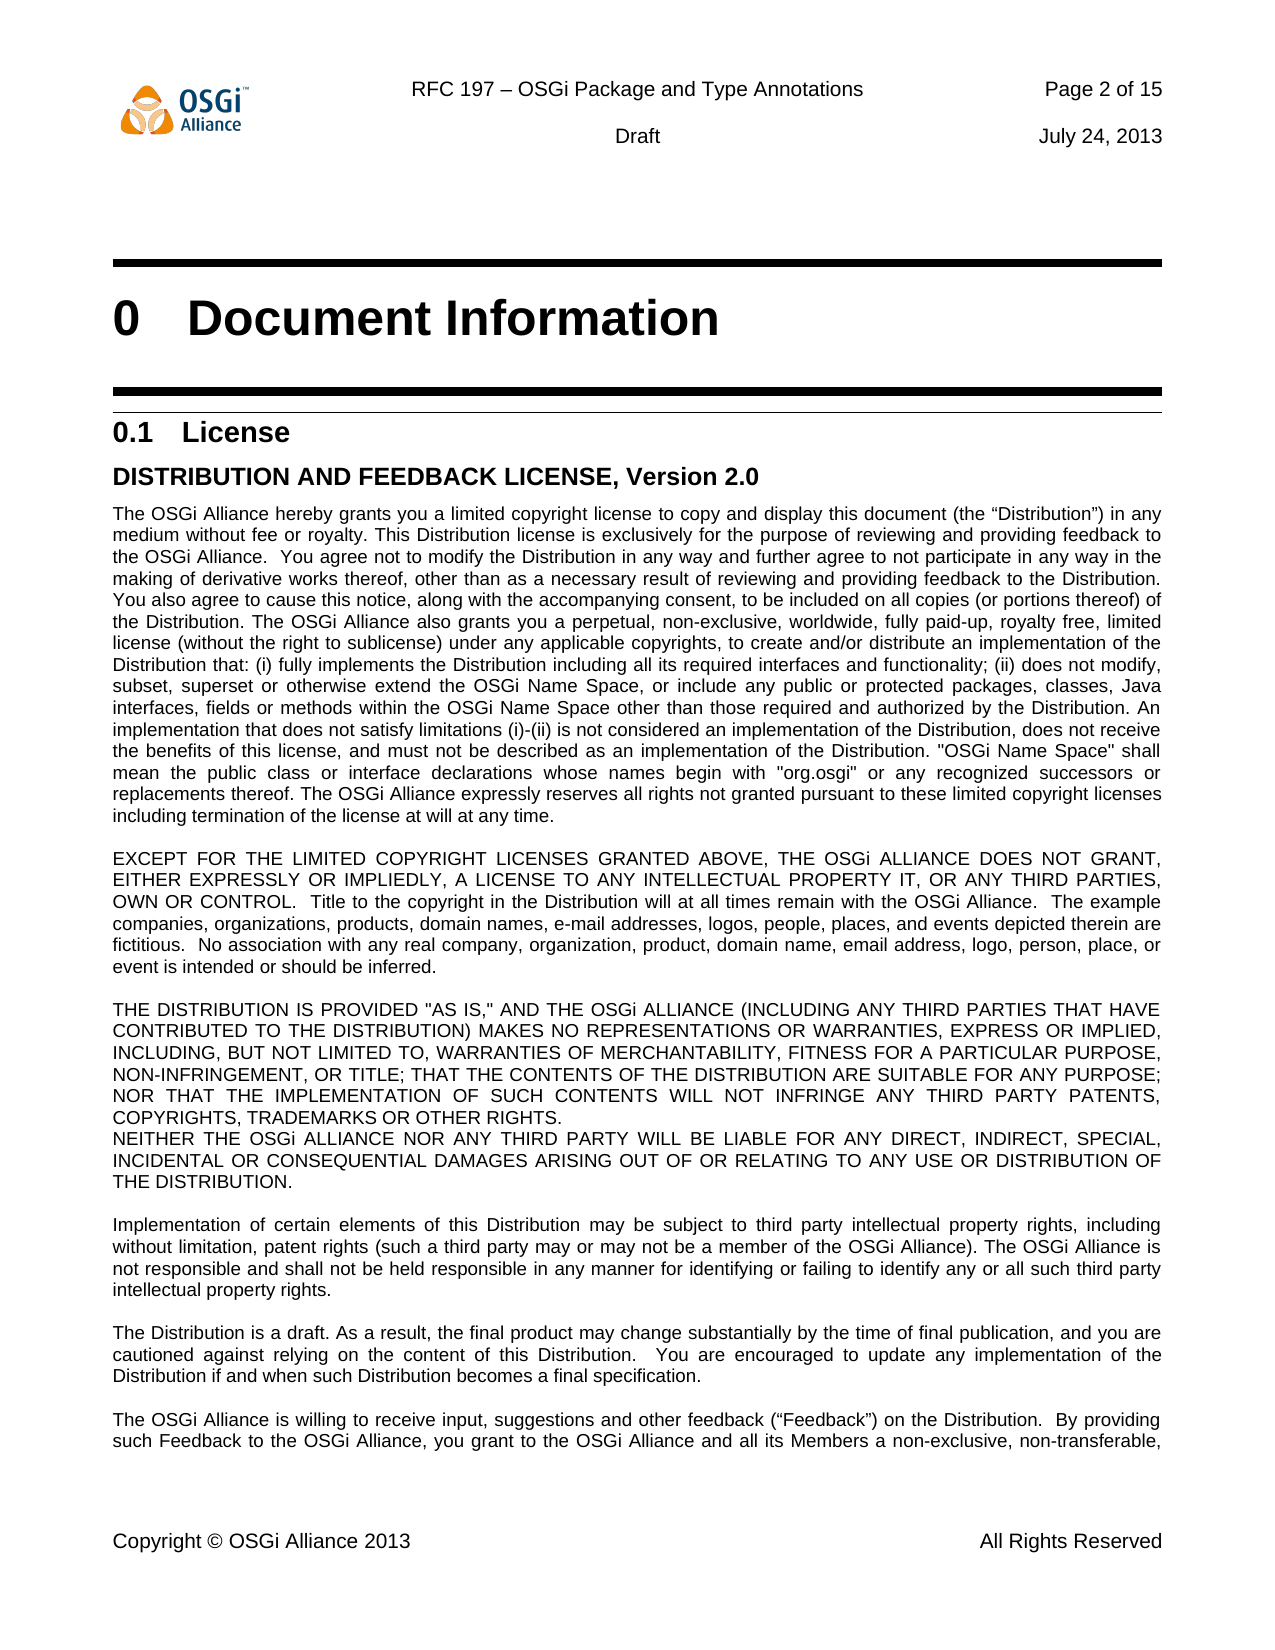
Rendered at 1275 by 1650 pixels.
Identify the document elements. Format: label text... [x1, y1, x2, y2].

subtitle License [112, 413, 1162, 449]
text The OSGi Alliance is willing to receive input, suggestions and other feedback (“Feedback”) on the Distribution. By providing such Feedback to the OSGi Alliance, you grant to the OSGi Alliance and all its Members a non-exclusive, non-transferable, [112, 1408, 1162, 1451]
text The OSGi Alliance hereby grants you a limited copyright license to copy and display this document (the “Distribution”) in any medium without fee or royalty. This Distribution license is exclusively for the purpose of reviewing and providing feedback to the OSGi Alliance. You agree not to modify the Distribution in any way and further agree to not participate in any way in the making of derivative works thereof, other than as a necessary result of reviewing and providing feedback to the Distribution. You also agree to cause this notice, along with the accompanying consent, to be included on all copies (or portions thereof) of the Distribution. The OSGi Alliance also grants you a perpetual, non-exclusive, worldwide, fully paid-up, royalty free, limited license (without the right to sublicense) under any applicable copyrights, to create and/or distribute an implementation of the Distribution that: (i) fully implements the Distribution including all its required interfaces and functionality; (ii) does not modify, subset, superset or otherwise extend the OSGi Name Space, or include any public or protected packages, classes, Java interfaces, fields or methods within the OSGi Name Space other than those required and authorized by the Distribution. An implementation that does not satisfy limitations (i)-(ii) is not considered an implementation of the Distribution, does not receive the benefits of this license, and must not be described as an implementation of the Distribution. "OSGi Name Space" shall mean the public class or interface declarations whose names begin with "org.osgi" or any recognized successors or replacements thereof. The OSGi Alliance expressly reserves all rights not granted pursuant to these limited copyright licenses including termination of the license at will at any time. [112, 503, 1162, 826]
text THE DISTRIBUTION IS PROVIDED "AS IS," AND THE OSGi ALLIANCE (INCLUDING ANY THIRD PARTIES THAT HAVE CONTRIBUTED TO THE DISTRIBUTION) MAKES NO REPRESENTATIONS OR WARRANTIES, EXPRESS OR IMPLIED, INCLUDING, BUT NOT LIMITED TO, WARRANTIES OF MERCHANTABILITY, FITNESS FOR A PARTICULAR PURPOSE, NON-INFRINGEMENT, OR TITLE; THAT THE CONTENTS OF THE DISTRIBUTION ARE SUITABLE FOR ANY PURPOSE; NOR THAT THE IMPLEMENTATION OF SUCH CONTENTS WILL NOT INFRINGE ANY THIRD PARTY PATENTS, COPYRIGHTS, TRADEMARKS OR OTHER RIGHTS. [112, 999, 1162, 1128]
picture [113, 78, 257, 142]
subtitle Document Information [112, 260, 1162, 396]
text DISTRIBUTION AND FEEDBACK LICENSE, Version 2.0 [112, 461, 1162, 490]
text Implementation of certain elements of this Distribution may be subject to third party intellectual property rights, including without limitation, patent rights (such a third party may or may not be a member of the OSGi Alliance). The OSGi Alliance is not responsible and shall not be held responsible in any manner for identifying or failing to identify any or all such third party intellectual property rights. [112, 1214, 1162, 1301]
text The Distribution is a draft. As a result, the final product may change substantially by the time of final publication, and you are cautioned against relying on the content of this Distribution. You are encouraged to update any implementation of the Distribution if and when such Distribution becomes a final specification. [112, 1322, 1162, 1387]
text EXCEPT FOR THE LIMITED COPYRIGHT LICENSES GRANTED ABOVE, THE OSGi ALLIANCE DOES NOT GRANT, EITHER EXPRESSLY OR IMPLIEDLY, A LICENSE TO ANY INTELLECTUAL PROPERTY IT, OR ANY THIRD PARTIES, OWN OR CONTROL. Title to the copyright in the Distribution will at all times remain with the OSGi Alliance. The example companies, organizations, products, domain names, e-mail addresses, logos, people, places, and events depicted therein are fictitious. No association with any real company, organization, product, domain name, email address, logo, person, place, or event is intended or should be inferred. [112, 848, 1162, 977]
text NEITHER THE OSGi ALLIANCE NOR ANY THIRD PARTY WILL BE LIABLE FOR ANY DIRECT, INDIRECT, SPECIAL, INCIDENTAL OR CONSEQUENTIAL DAMAGES ARISING OUT OF OR RELATING TO ANY USE OR DISTRIBUTION OF THE DISTRIBUTION. [112, 1128, 1162, 1193]
